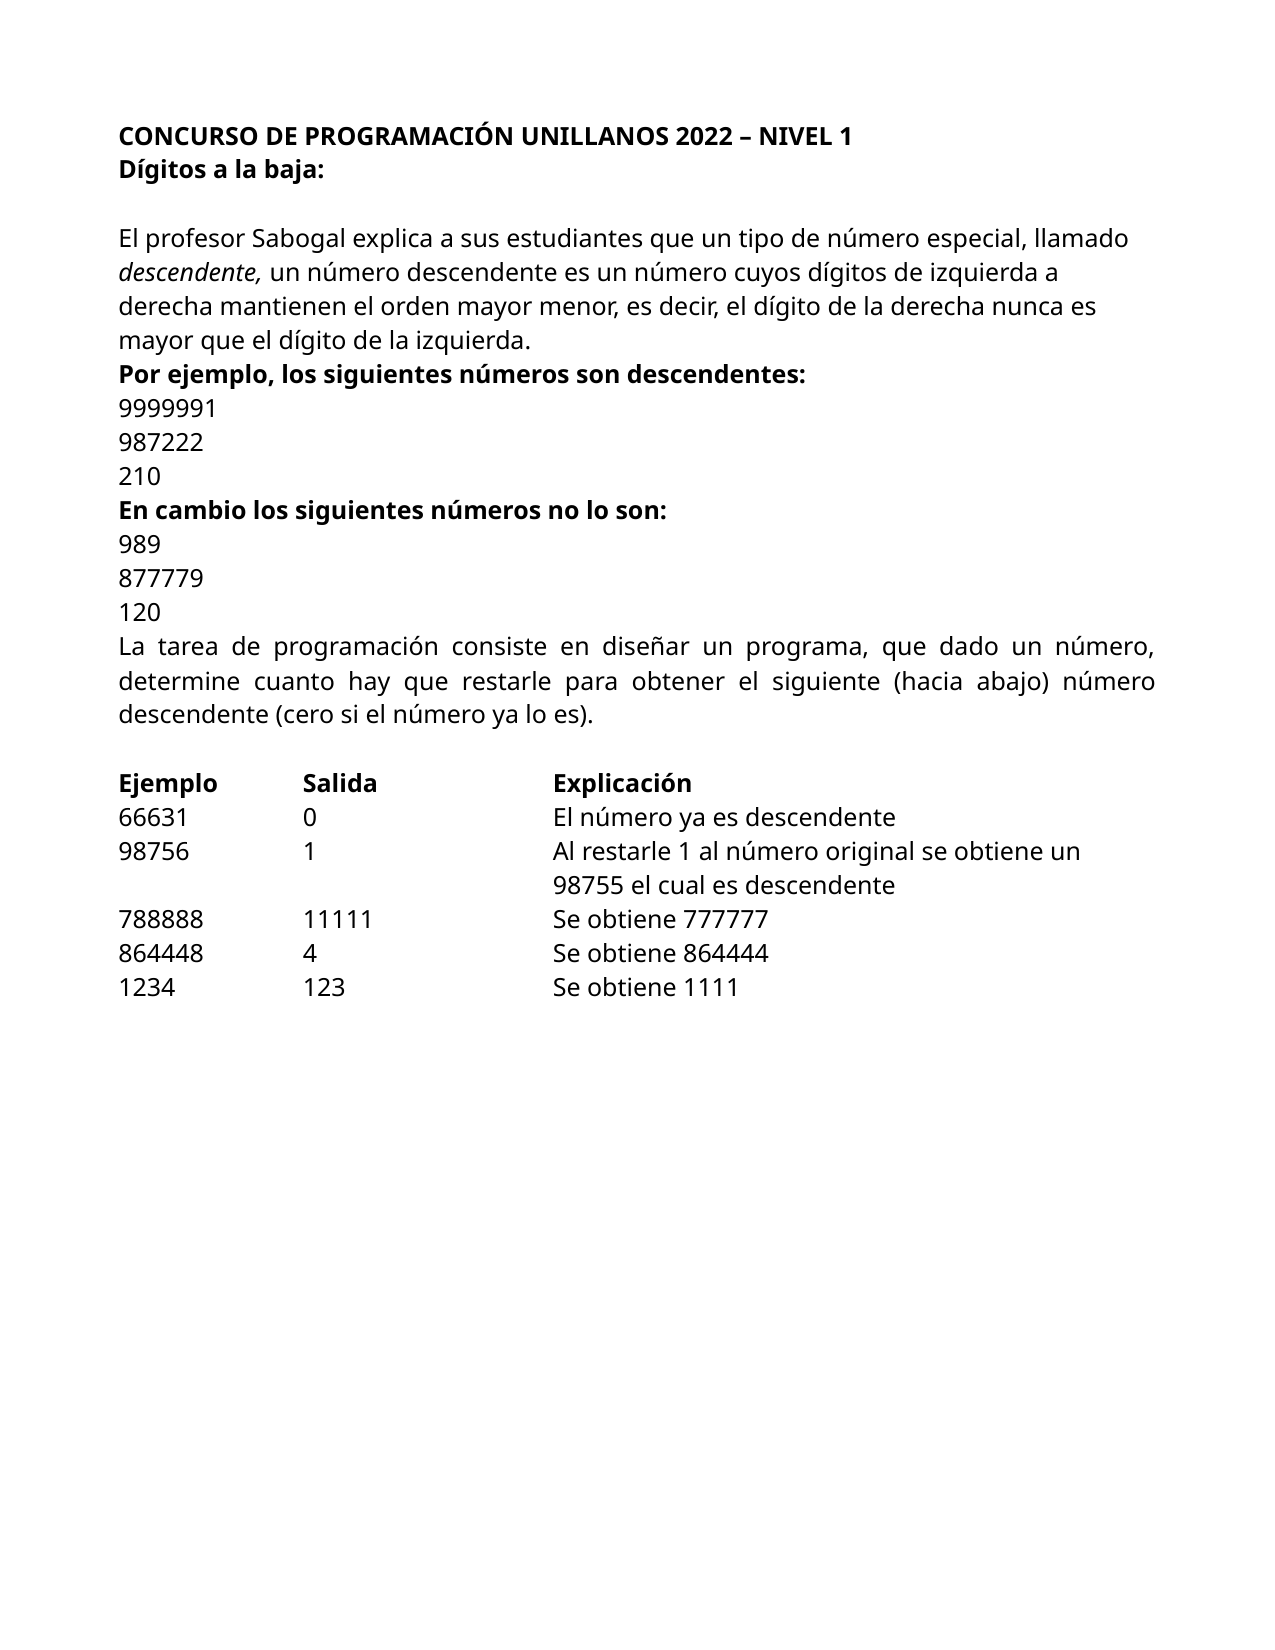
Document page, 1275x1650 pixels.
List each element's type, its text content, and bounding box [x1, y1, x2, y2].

text 210 [118, 459, 1157, 493]
table_cell Al restarle 1 al número original se obtiene un 98755 el cual es descendente [553, 834, 1131, 902]
table_cell Se obtiene 1111 [553, 970, 1131, 1004]
table_cell Se obtiene 864444 [553, 936, 1131, 970]
table_header Explicación [553, 765, 1131, 799]
text Dígitos a la baja: [118, 152, 1157, 186]
table_cell El número ya es descendente [553, 799, 1131, 833]
table_cell Se obtiene 777777 [553, 902, 1131, 936]
text 987222 [118, 425, 1157, 459]
table_cell 864448 [118, 936, 303, 970]
table_cell 1 [303, 834, 553, 902]
text 989 [118, 527, 1157, 561]
table_cell 4 [303, 936, 553, 970]
table_cell 0 [303, 799, 553, 833]
table_cell 98756 [118, 834, 303, 902]
table_header Ejemplo [118, 765, 303, 799]
text Por ejemplo, los siguientes números son descendentes: [118, 357, 1157, 391]
text La tarea de programación consiste en diseñar un programa, que dado un número, determine cuanto hay que restarle para obtener el siguiente (hacia abajo) número descendente (cero si el número ya lo es). [118, 629, 1157, 731]
text En cambio los siguientes números no lo son: [118, 493, 1157, 527]
text 877779 [118, 561, 1157, 595]
text CONCURSO DE PROGRAMACIÓN UNILLANOS 2022 – NIVEL 1 [118, 118, 1157, 152]
text 9999991 [118, 391, 1157, 425]
table_header Salida [303, 765, 553, 799]
text El profesor Sabogal explica a sus estudiantes que un tipo de número especial, llamado descendente, un número descendente es un número cuyos dígitos de izquierda a derecha mantienen el orden mayor menor, es decir, el dígito de la derecha nunca es mayor que el dígito de la izquierda. [118, 220, 1157, 357]
table_cell 1234 [118, 970, 303, 1004]
table_cell 11111 [303, 902, 553, 936]
table_cell 66631 [118, 799, 303, 833]
table_cell 788888 [118, 902, 303, 936]
text 120 [118, 595, 1157, 629]
table_cell 123 [303, 970, 553, 1004]
